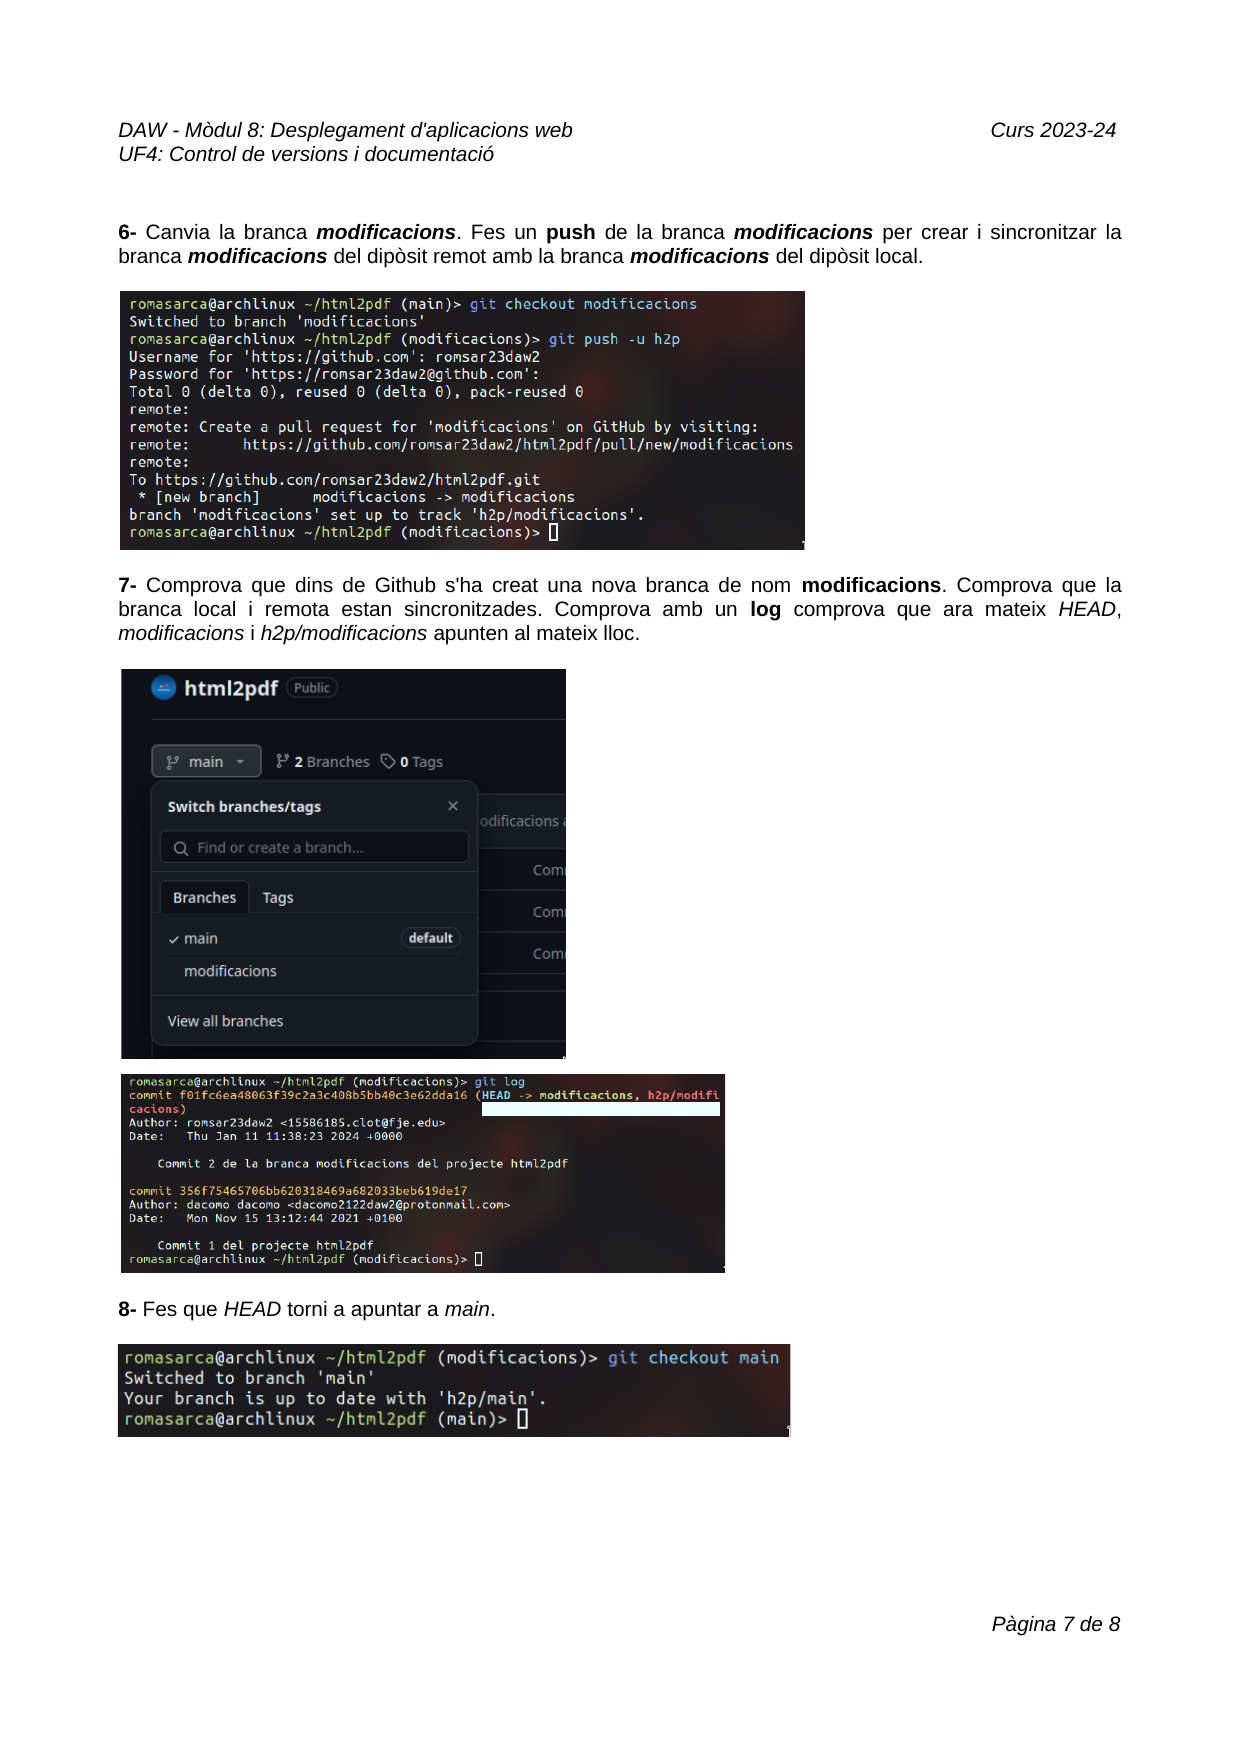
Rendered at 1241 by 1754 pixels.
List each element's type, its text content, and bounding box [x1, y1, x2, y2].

text 8- Fes que HEAD torni a apuntar a main. [118, 1297, 1122, 1321]
picture [121, 669, 566, 1059]
text 7- Comprova que dins de Github s'ha creat una nova branca de nom modificacions. Comprova que la branca local i remota estan sincronitzades. Comprova amb un log comprova que ara mateix HEAD, modificacions i h2p/modificacions apunten al mateix lloc. [118, 573, 1122, 645]
picture [120, 291, 805, 550]
picture [121, 1074, 726, 1273]
text 6- Canvia la branca modificacions. Fes un push de la branca modificacions per crear i sincronitzar la branca modificacions del dipòsit remot amb la branca modificacions del dipòsit local. [118, 219, 1122, 267]
picture [117, 1344, 791, 1437]
